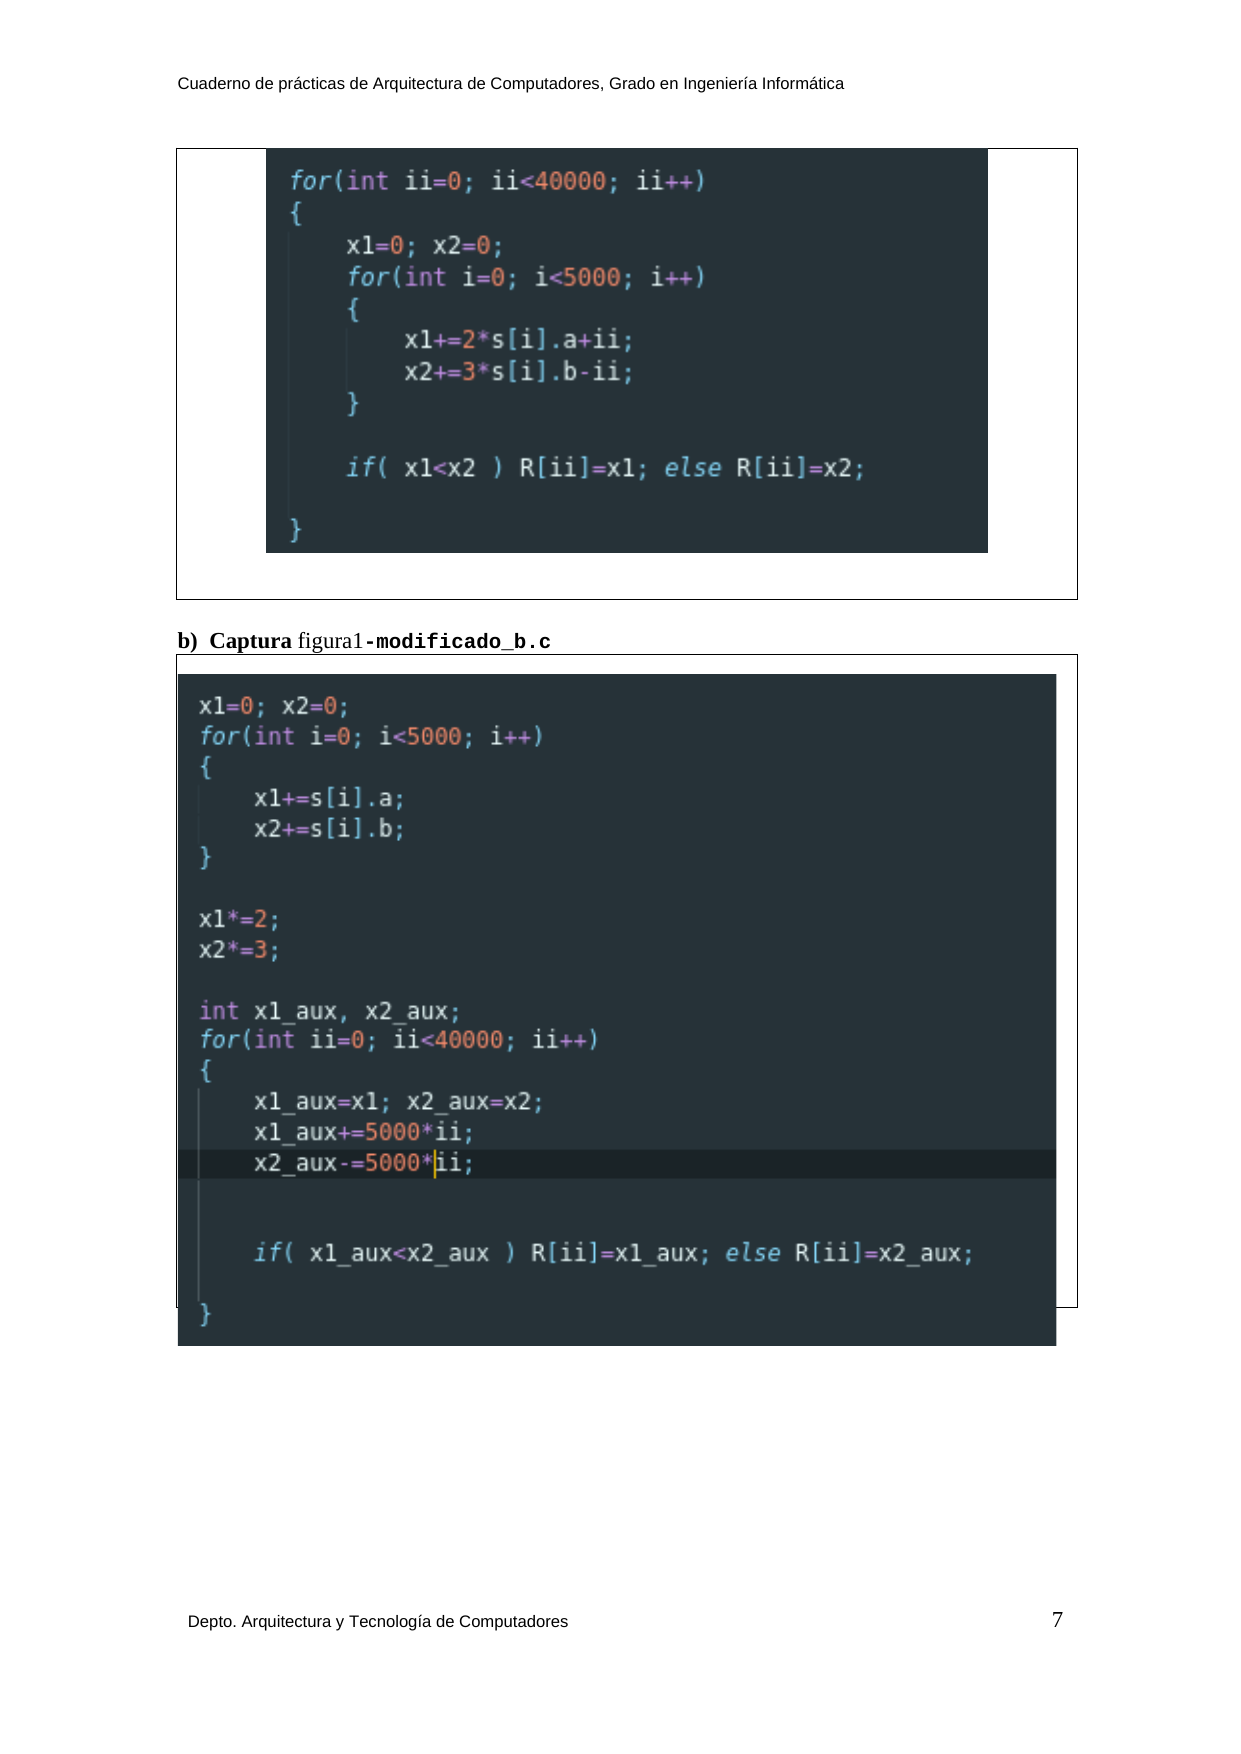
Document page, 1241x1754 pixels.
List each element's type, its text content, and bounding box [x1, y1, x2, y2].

table_header [177, 149, 1077, 599]
picture [266, 148, 988, 553]
table_header [177, 655, 1077, 1307]
picture [177, 674, 1057, 1346]
text b) Captura figura1-modificado_b.c [177, 627, 1063, 654]
